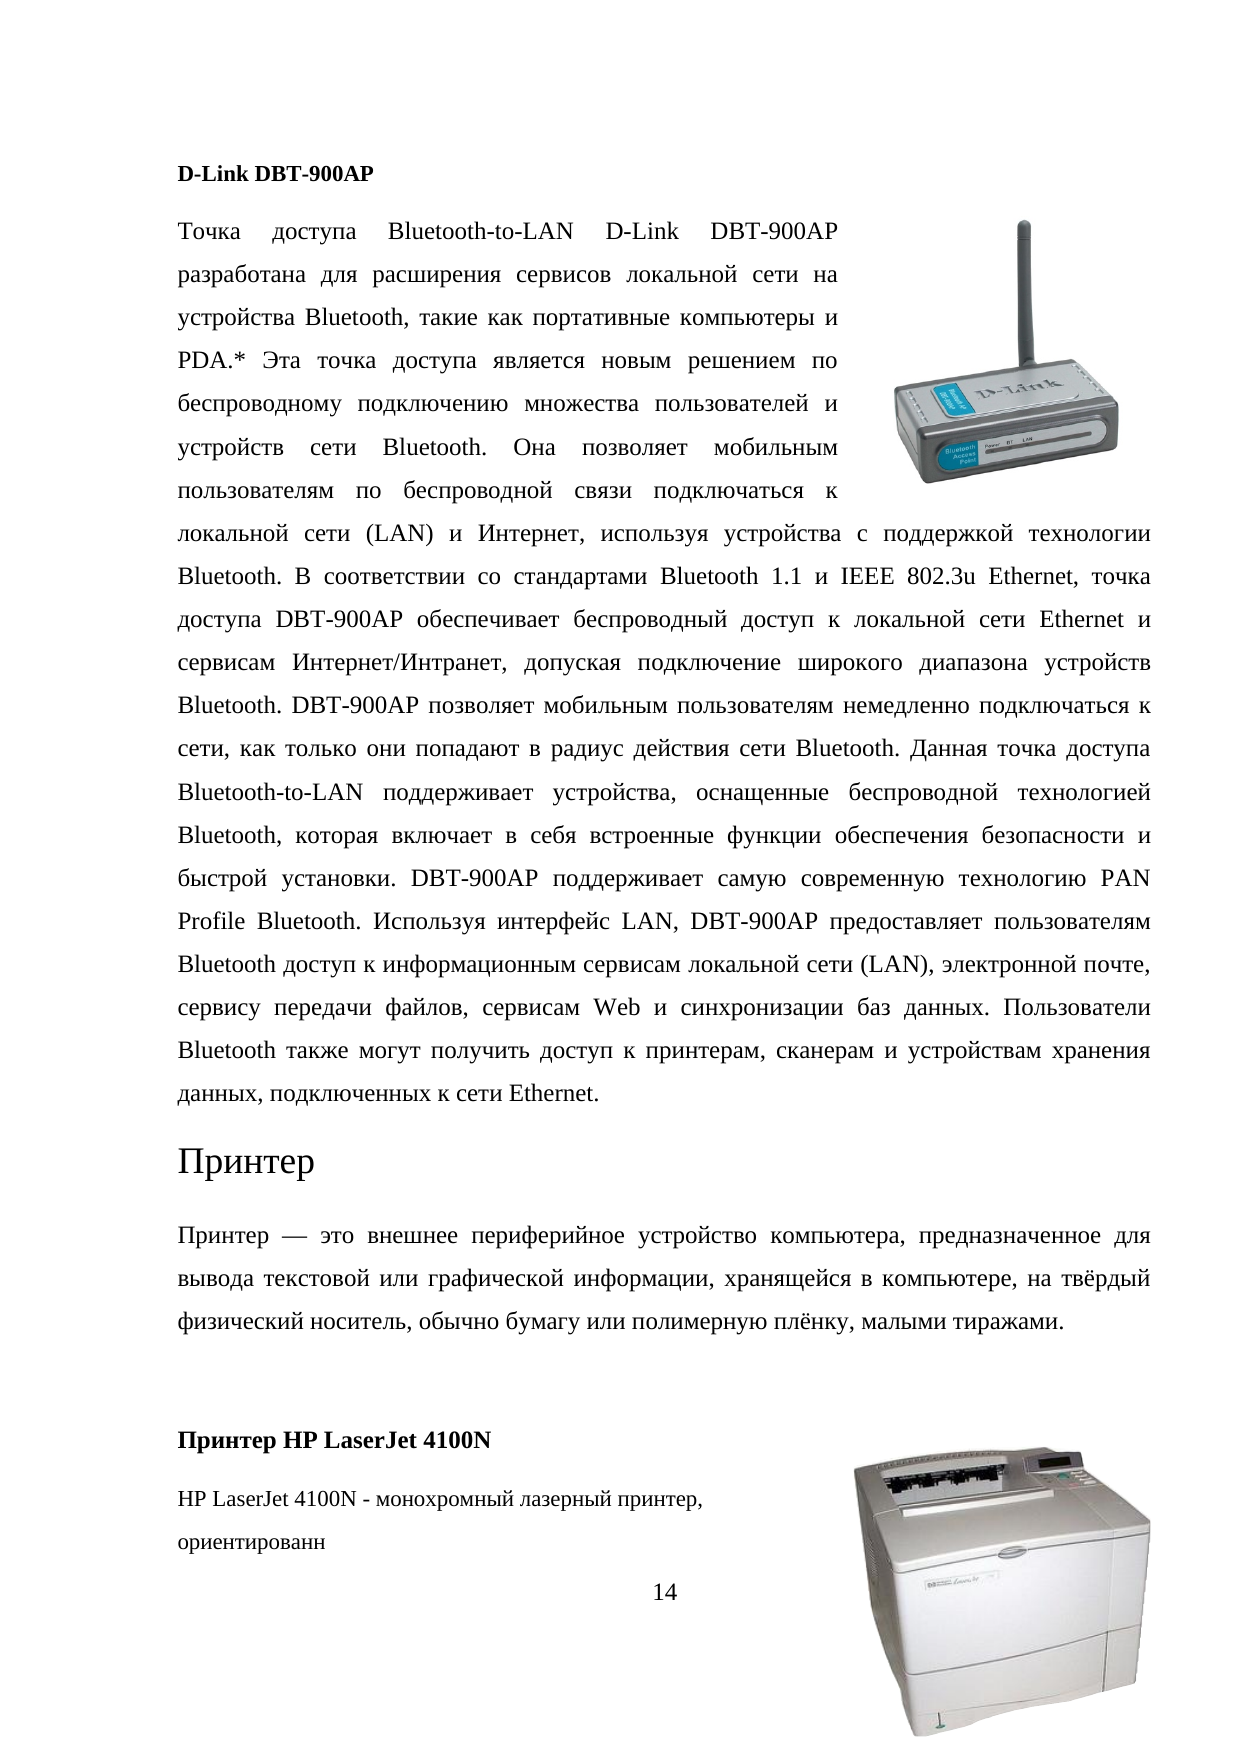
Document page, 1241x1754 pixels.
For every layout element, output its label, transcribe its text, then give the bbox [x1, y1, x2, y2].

text HP LaserJet 4100N - монохромный лазерный принтер, ориентированн [177, 1485, 863, 1555]
text Принтер HP LaserJet 4100N [177, 1426, 1152, 1454]
text Принтер [177, 1138, 1152, 1181]
text Принтер — это внешнее периферийное устройство компьютера, предназначенное для вывода текстовой или графической информации, хранящейся в компьютере, на твёрдый физический носитель, обычно бумагу или полимерную плёнку, малыми тиражами. [177, 1220, 1152, 1335]
text [1110, 1485, 1152, 1555]
text D-Link DBT-900AP [177, 160, 1152, 186]
text Точка доступа Bluetooth-to-LAN D-Link DBT-900AP разработана для расширения сервисов локальной сети на устройства Bluetooth, такие как портативные компьютеры и PDA.* Эта точка доступа является новым решением по беспроводному подключению множества пользователей и устройств сети Bluetooth. Она позволяет мобильным пользователям по беспроводной связи подключаться к локальной сети (LAN) и Интернет, используя устройства с поддержкой технологии Bluetooth. В соответствии со стандартами Bluetooth 1.1 и IEEE 802.3u Ethernet, точка доступа DBT-900AP обеспечивает беспроводный доступ к локальной сети Ethernet и сервисам Интернет/Интранет, допуская подключение широкого диапазона устройств Bluetooth. DBT-900AP позволяет мобильным пользователям немедленно подключаться к сети, как только они попадают в радиус действия сети Bluetooth. Данная точка доступа Bluetooth-to-LAN поддерживает устройства, оснащенные беспроводной технологией Bluetooth, которая включает в себя встроенные функции обеспечения безопасности и быстрой установки. DBT-900AP поддерживает самую современную технологию PAN Profile Bluetooth. Используя интерфейс LAN, DBT-900AP предоставляет пользователям Bluetooth доступ к информационным сервисам локальной сети (LAN), электронной почте, сервису передачи файлов, сервисам Web и синхронизации баз данных. Пользователи Bluetooth также могут получить доступ к принтерам, сканерам и устройствам хранения данных, подключенных к сети Ethernet. [177, 216, 1152, 1107]
